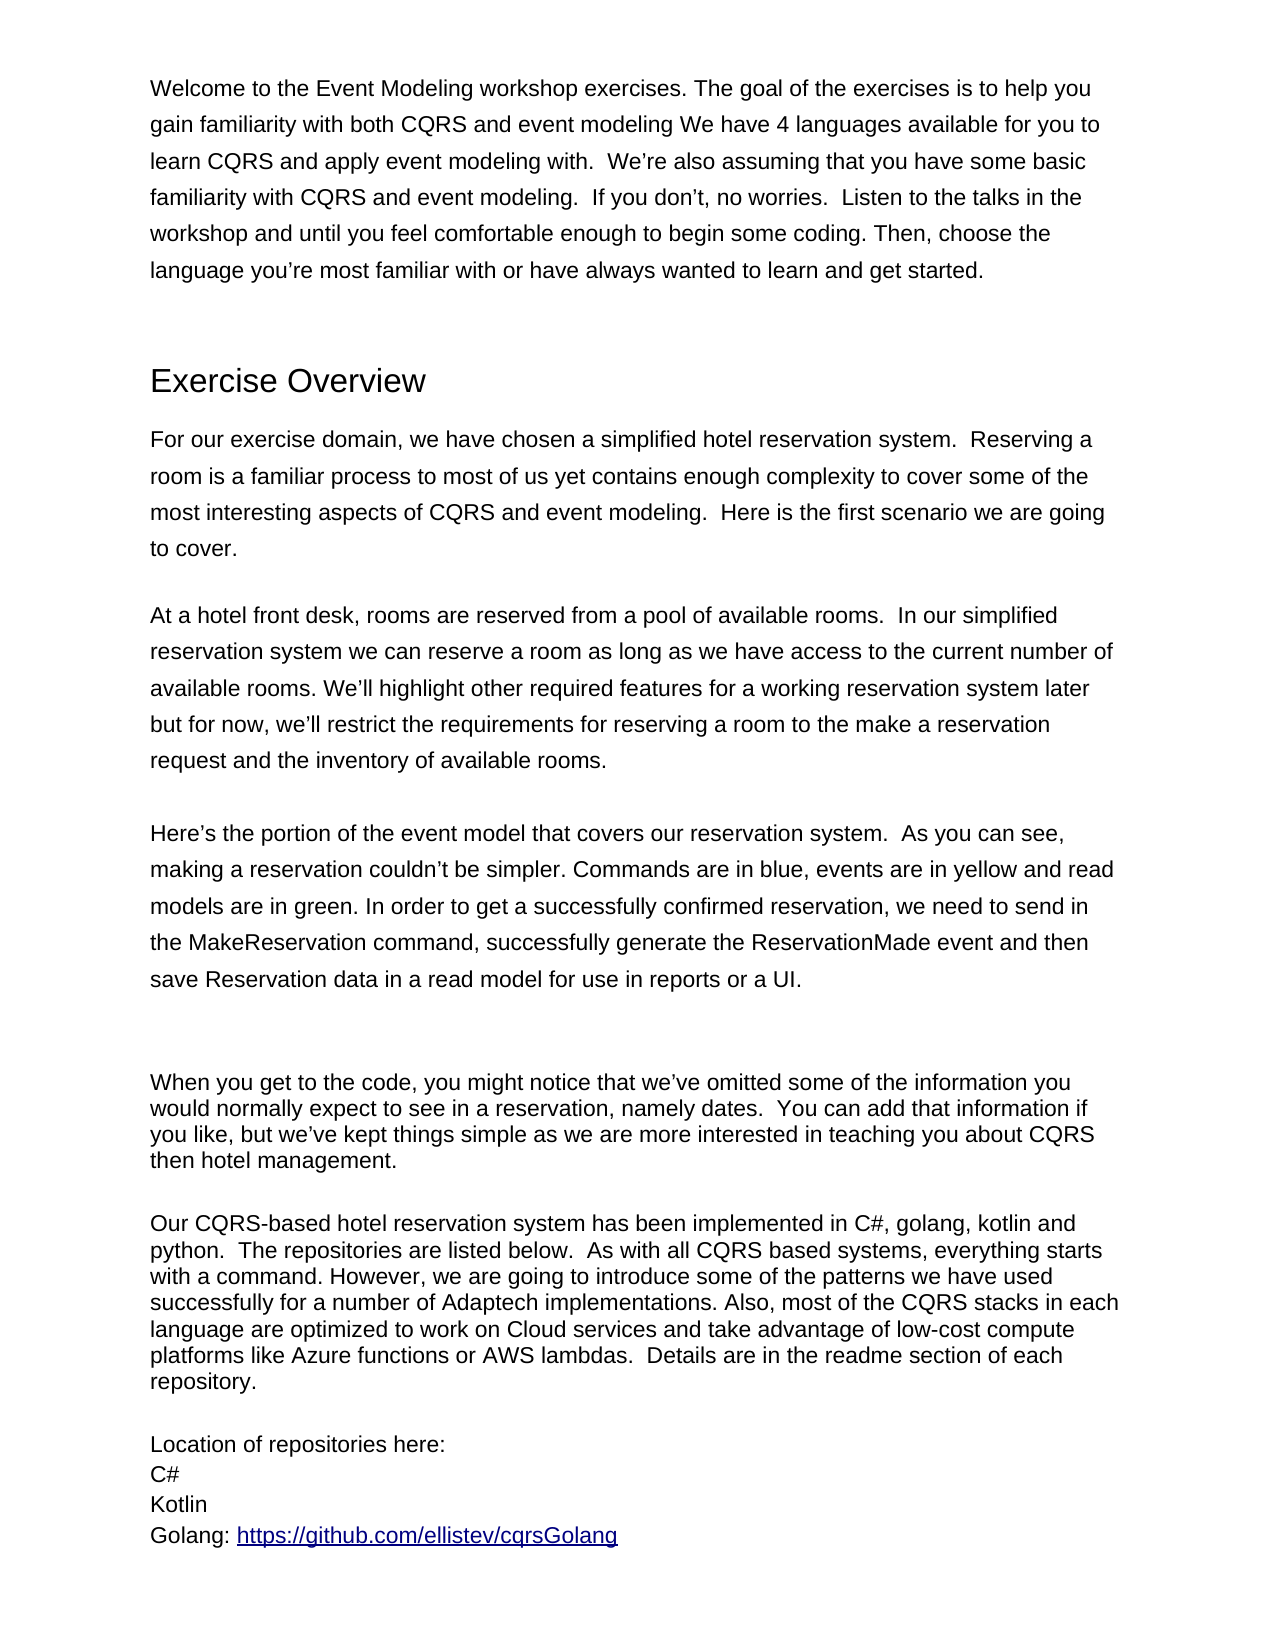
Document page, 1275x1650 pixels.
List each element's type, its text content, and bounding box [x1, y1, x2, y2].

text Welcome to the Event Modeling workshop exercises. The goal of the exercises is to help you gain familiarity with both CQRS and event modeling We have 4 languages available for you to learn CQRS and apply event modeling with. We’re also assuming that you have some basic familiarity with CQRS and event modeling. If you don’t, no worries. Listen to the talks in the workshop and until you feel comfortable enough to begin some coding. Then, choose the language you’re most familiar with or have always wanted to learn and get started. [150, 75, 1125, 283]
text Our CQRS-based hotel reservation system has been implemented in C#, golang, kotlin and python. The repositories are listed below. As with all CQRS based systems, everything starts with a command. However, we are going to introduce some of the patterns we have used successfully for a number of Adaptech implementations. Also, most of the CQRS stacks in each language are optimized to work on Cloud services and take advantage of low-cost compute platforms like Azure functions or AWS lambdas. Details are in the readme section of each repository. [150, 1210, 1125, 1395]
text For our exercise domain, we have chosen a simplified hotel reservation system. Reserving a room is a familiar process to most of us yet contains enough complexity to cover some of the most interesting aspects of CQRS and event modeling. Here is the first scenario we are going to cover. [150, 426, 1125, 562]
text Kotlin [150, 1491, 1125, 1518]
text At a hotel front desk, rooms are reserved from a pool of available rooms. In our simplified reservation system we can reserve a room as long as we have access to the current number of available rooms. We’ll highlight other required features for a working reservation system later but for now, we’ll restrict the requirements for reserving a room to the make a reservation request and the inventory of available rooms. [150, 602, 1125, 774]
text When you get to the code, you might notice that we’ve omitted some of the information you would normally expect to see in a reservation, namely dates. You can add that information if you like, but we’ve kept things simple as we are more interested in teaching you about CQRS then hotel management. [150, 1068, 1125, 1174]
text Location of repositories here: [150, 1431, 1125, 1457]
text Exercise Overview [150, 361, 1125, 399]
text Here’s the portion of the event model that covers our reservation system. As you can see, making a reservation couldn’t be simpler. Commands are in blue, events are in yellow and read models are in green. In order to get a successfully confirmed reservation, we need to send in the MakeReservation command, successfully generate the ReservationMade event and then save Reservation data in a read model for use in reports or a UI. [150, 820, 1125, 992]
text Golang: https://github.com/ellistev/cqrsGolang [150, 1522, 1125, 1548]
text C# [150, 1461, 1125, 1488]
